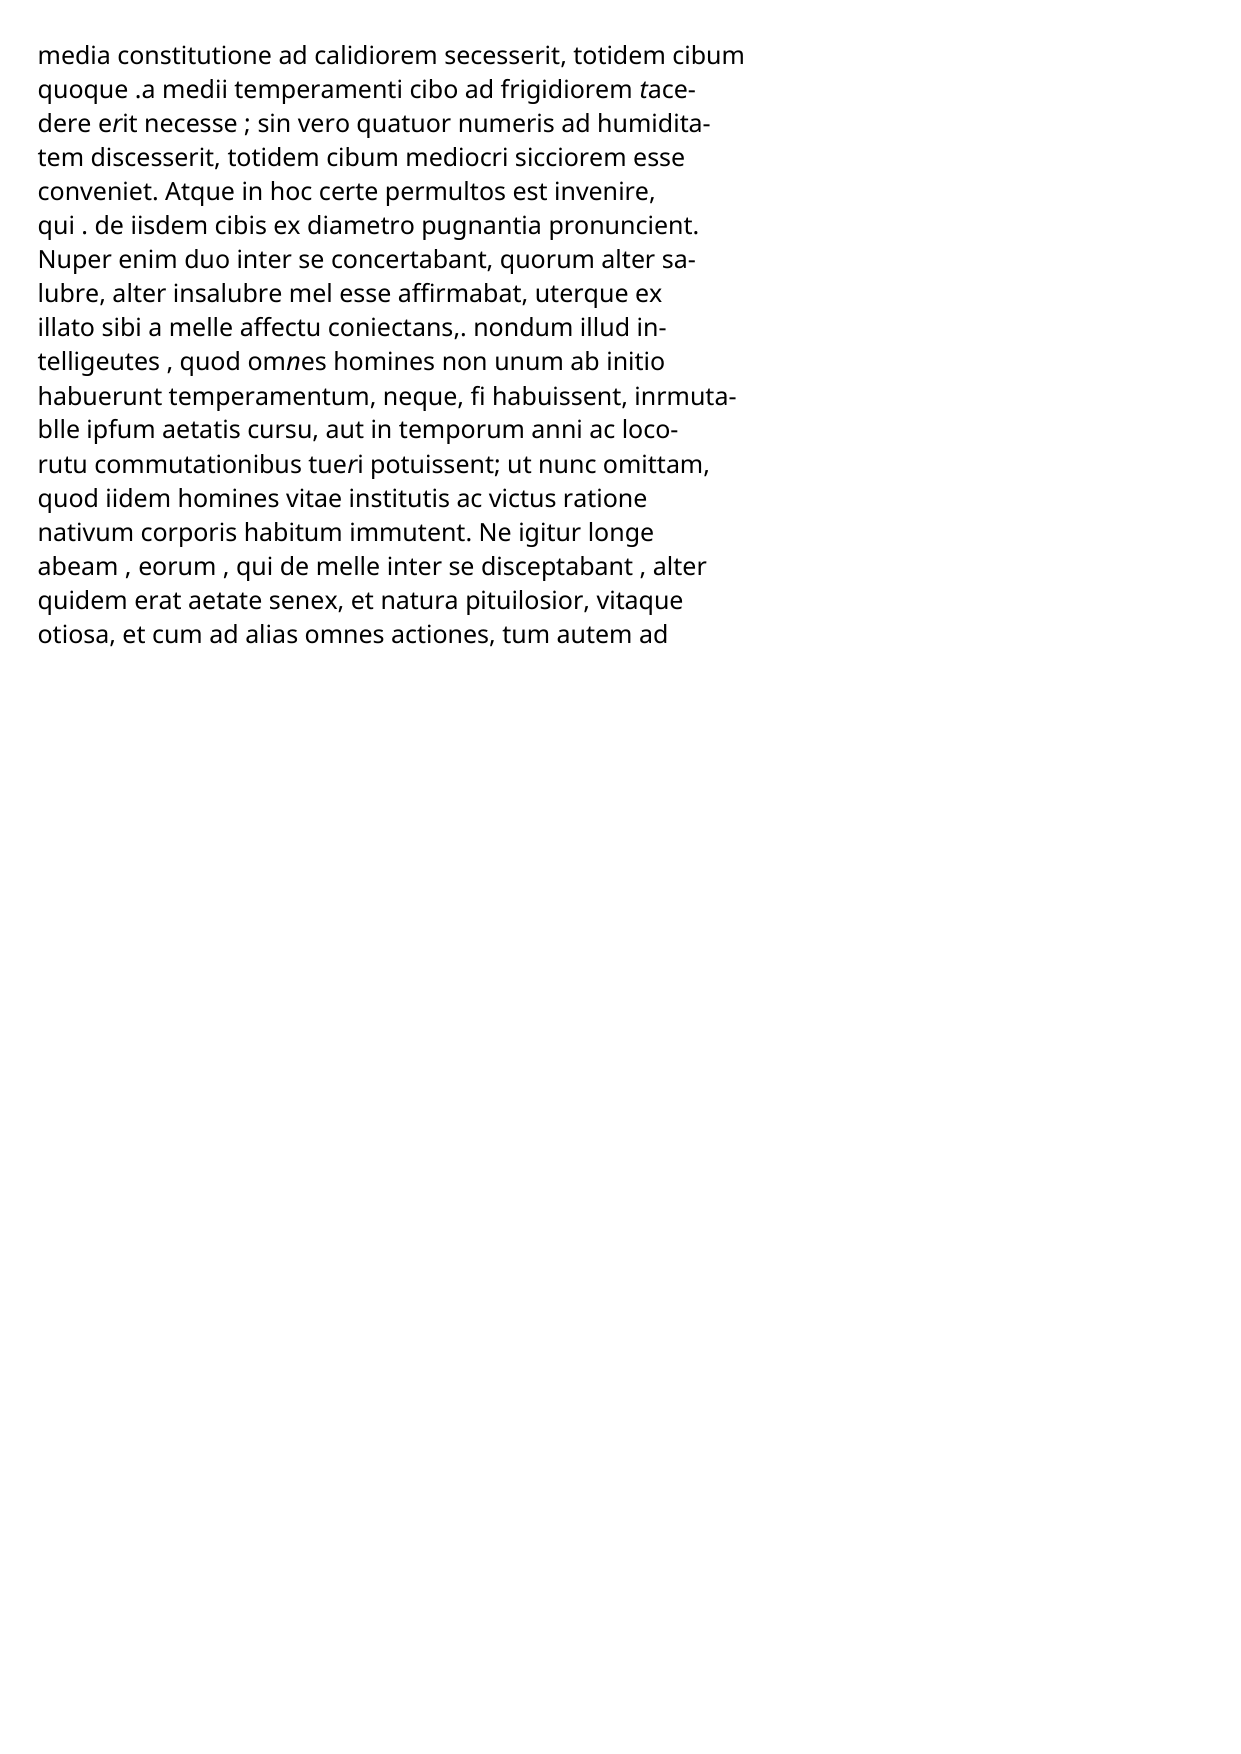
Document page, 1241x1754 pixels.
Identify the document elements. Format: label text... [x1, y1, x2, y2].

text media constitutione ad calidiorem secesserit, totidem cibum quoque .a medii temperamenti cibo ad frigidiorem tace- dere erit necesse ; sin vero quatuor numeris ad humidita- tem discesserit, totidem cibum mediocri sicciorem esse conveniet. Atque in hoc certe permultos est invenire, qui . de iisdem cibis ex diametro pugnantia pronuncient. Nuper enim duo inter se concertabant, quorum alter sa- lubre, alter insalubre mel esse affirmabat, uterque ex illato sibi a melle affectu coniectans,. nondum illud in- telligeutes , quod omnes homines non unum ab initio habuerunt temperamentum, neque, fi habuissent, inrmuta- blle ipfum aetatis cursu, aut in temporum anni ac loco- rutu commutationibus tueri potuissent; ut nunc omittam, quod iidem homines vitae institutis ac victus ratione nativum corporis habitum immutent. Ne igitur longe abeam , eorum , qui de melle inter se disceptabant , alter quidem erat aetate senex, et natura pituilosior, vitaque otiosa, et cum ad alias omnes actiones, tum autem ad [37, 37, 1203, 651]
